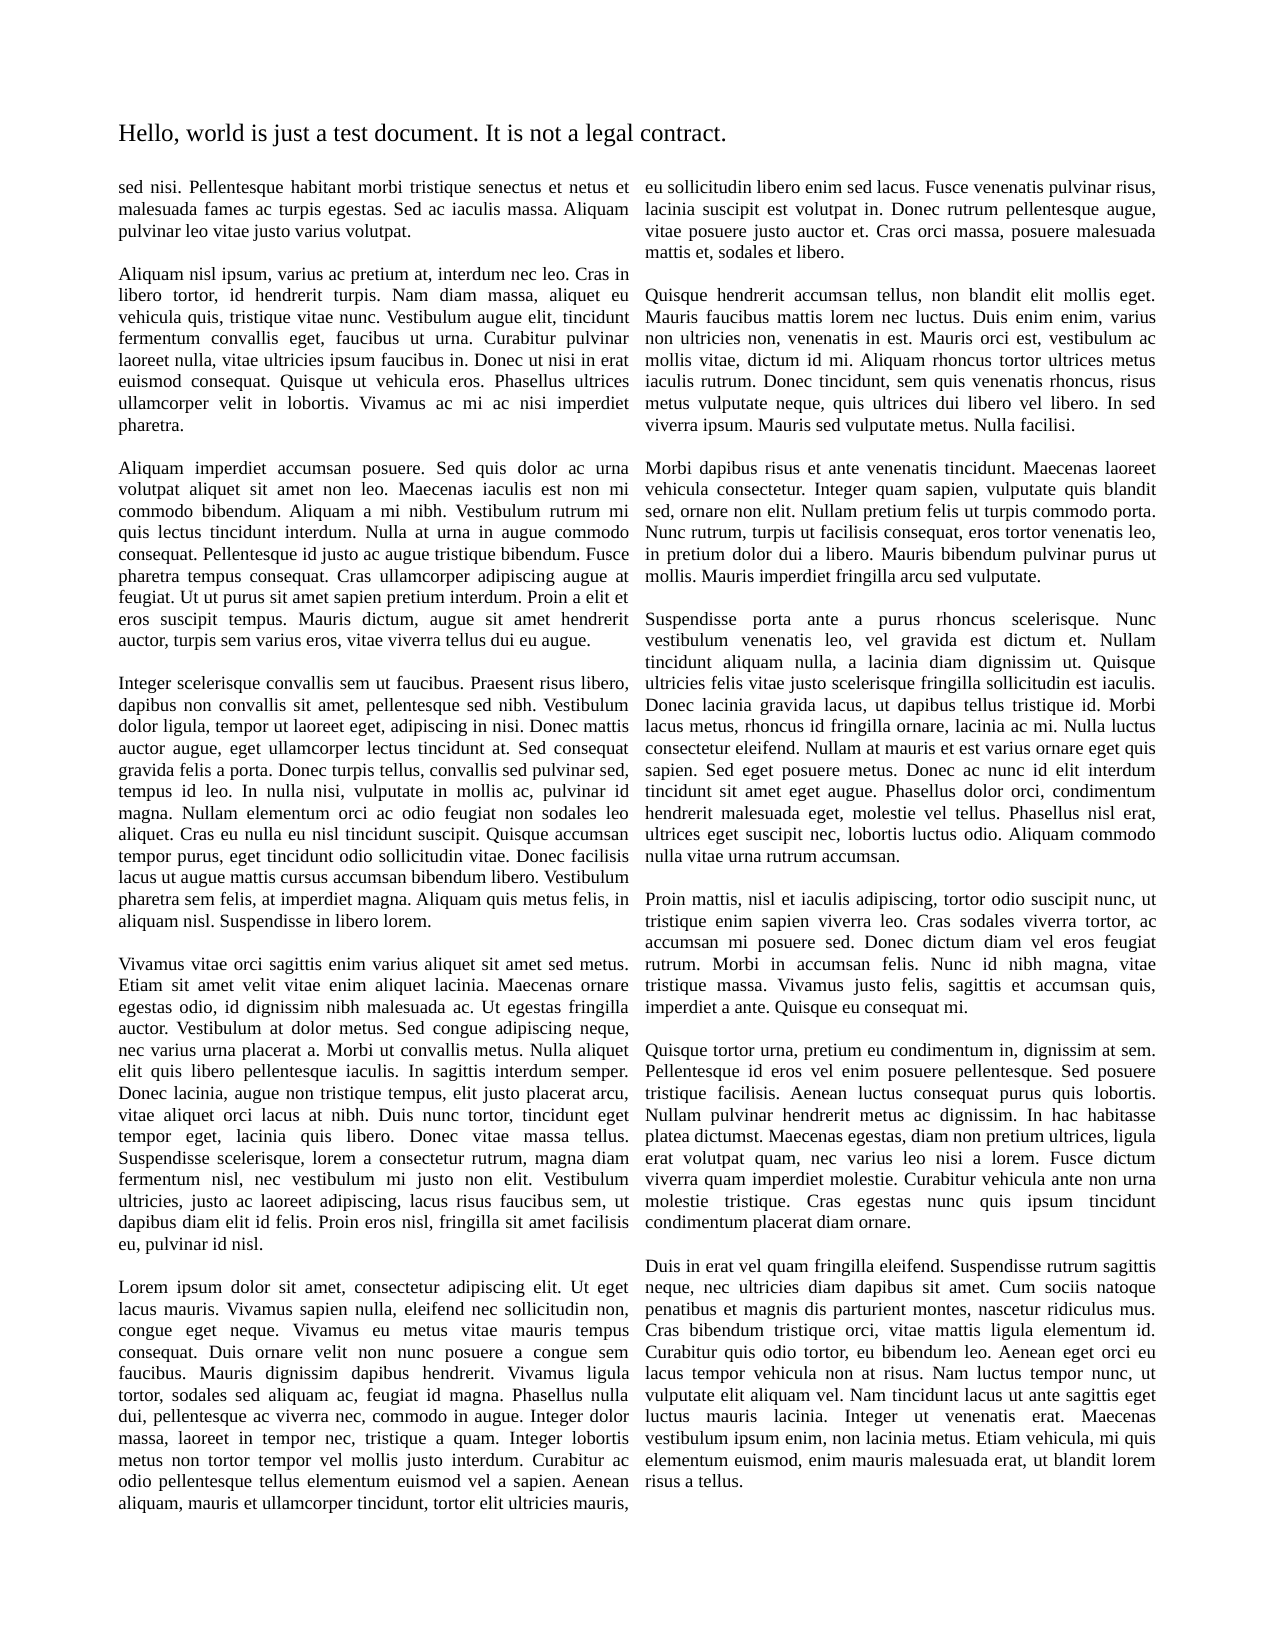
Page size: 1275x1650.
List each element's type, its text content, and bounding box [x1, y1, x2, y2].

text Quisque hendrerit accumsan tellus, non blandit elit mollis eget. Mauris faucibus mattis lorem nec luctus. Duis enim enim, varius non ultricies non, venenatis in est. Mauris orci est, vestibulum ac mollis vitae, dictum id mi. Aliquam rhoncus tortor ultrices metus iaculis rutrum. Donec tincidunt, sem quis venenatis rhoncus, risus metus vulputate neque, quis ultrices dui libero vel libero. In sed viverra ipsum. Mauris sed vulputate metus. Nulla facilisi. [645, 284, 1157, 435]
text Suspendisse porta ante a purus rhoncus scelerisque. Nunc vestibulum venenatis leo, vel gravida est dictum et. Nullam tincidunt aliquam nulla, a lacinia diam dignissim ut. Quisque ultricies felis vitae justo scelerisque fringilla sollicitudin est iaculis. Donec lacinia gravida lacus, ut dapibus tellus tristique id. Morbi lacus metus, rhoncus id fringilla ornare, lacinia ac mi. Nulla luctus consectetur eleifend. Nullam at mauris et est varius ornare eget quis sapien. Sed eget posuere metus. Donec ac nunc id elit interdum tincidunt sit amet eget augue. Phasellus dolor orci, condimentum hendrerit malesuada eget, molestie vel tellus. Phasellus nisl erat, ultrices eget suscipit nec, lobortis luctus odio. Aliquam commodo nulla vitae urna rutrum accumsan. [645, 608, 1157, 866]
text Lorem ipsum dolor sit amet, consectetur adipiscing elit. Ut eget lacus mauris. Vivamus sapien nulla, eleifend nec sollicitudin non, congue eget neque. Vivamus eu metus vitae mauris tempus consequat. Duis ornare velit non nunc posuere a congue sem faucibus. Mauris dignissim dapibus hendrerit. Vivamus ligula tortor, sodales sed aliquam ac, feugiat id magna. Phasellus nulla dui, pellentesque ac viverra nec, commodo in augue. Integer dolor massa, laoreet in tempor nec, tristique a quam. Integer lobortis metus non tortor tempor vel mollis justo interdum. Curabitur ac odio pellentesque tellus elementum euismod vel a sapien. Aenean aliquam, mauris et ullamcorper tincidunt, tortor elit ultricies mauris, [118, 1276, 630, 1513]
text eu sollicitudin libero enim sed lacus. Fusce venenatis pulvinar risus, lacinia suscipit est volutpat in. Donec rutrum pellentesque augue, vitae posuere justo auctor et. Cras orci massa, posuere malesuada mattis et, sodales et libero. [645, 176, 1157, 263]
text Vivamus vitae orci sagittis enim varius aliquet sit amet sed metus. Etiam sit amet velit vitae enim aliquet lacinia. Maecenas ornare egestas odio, id dignissim nibh malesuada ac. Ut egestas fringilla auctor. Vestibulum at dolor metus. Sed congue adipiscing neque, nec varius urna placerat a. Morbi ut convallis metus. Nulla aliquet elit quis libero pellentesque iaculis. In sagittis interdum semper. Donec lacinia, augue non tristique tempus, elit justo placerat arcu, vitae aliquet orci lacus at nibh. Duis nunc tortor, tincidunt eget tempor eget, lacinia quis libero. Donec vitae massa tellus. Suspendisse scelerisque, lorem a consectetur rutrum, magna diam fermentum nisl, nec vestibulum mi justo non elit. Vestibulum ultricies, justo ac laoreet adipiscing, lacus risus faucibus sem, ut dapibus diam elit id felis. Proin eros nisl, fringilla sit amet facilisis eu, pulvinar id nisl. [118, 953, 630, 1254]
text Aliquam nisl ipsum, varius ac pretium at, interdum nec leo. Cras in libero tortor, id hendrerit turpis. Nam diam massa, aliquet eu vehicula quis, tristique vitae nunc. Vestibulum augue elit, tincidunt fermentum convallis eget, faucibus ut urna. Curabitur pulvinar laoreet nulla, vitae ultricies ipsum faucibus in. Donec ut nisi in erat euismod consequat. Quisque ut vehicula eros. Phasellus ultrices ullamcorper velit in lobortis. Vivamus ac mi ac nisi imperdiet pharetra. [118, 263, 630, 435]
text Duis in erat vel quam fringilla eleifend. Suspendisse rutrum sagittis neque, nec ultricies diam dapibus sit amet. Cum sociis natoque penatibus et magnis dis parturient montes, nascetur ridiculus mus. Cras bibendum tristique orci, vitae mattis ligula elementum id. Curabitur quis odio tortor, eu bibendum leo. Aenean eget orci eu lacus tempor vehicula non at risus. Nam luctus tempor nunc, ut vulputate elit aliquam vel. Nam tincidunt lacus ut ante sagittis eget luctus mauris lacinia. Integer ut venenatis erat. Maecenas vestibulum ipsum enim, non lacinia metus. Etiam vehicula, mi quis elementum euismod, enim mauris malesuada erat, ut blandit lorem risus a tellus. [645, 1254, 1157, 1492]
text Integer scelerisque convallis sem ut faucibus. Praesent risus libero, dapibus non convallis sit amet, pellentesque sed nibh. Vestibulum dolor ligula, tempor ut laoreet eget, adipiscing in nisi. Donec mattis auctor augue, eget ullamcorper lectus tincidunt at. Sed consequat gravida felis a porta. Donec turpis tellus, convallis sed pulvinar sed, tempus id leo. In nulla nisi, vulputate in mollis ac, pulvinar id magna. Nullam elementum orci ac odio feugiat non sodales leo aliquet. Cras eu nulla eu nisl tincidunt suscipit. Quisque accumsan tempor purus, eget tincidunt odio sollicitudin vitae. Donec facilisis lacus ut augue mattis cursus accumsan bibendum libero. Vestibulum pharetra sem felis, at imperdiet magna. Aliquam quis metus felis, in aliquam nisl. Suspendisse in libero lorem. [118, 672, 630, 931]
text Morbi dapibus risus et ante venenatis tincidunt. Maecenas laoreet vehicula consectetur. Integer quam sapien, vulputate quis blandit sed, ornare non elit. Nullam pretium felis ut turpis commodo porta. Nunc rutrum, turpis ut facilisis consequat, eros tortor venenatis leo, in pretium dolor dui a libero. Mauris bibendum pulvinar purus ut mollis. Mauris imperdiet fringilla arcu sed vulputate. [645, 457, 1157, 586]
text Aliquam imperdiet accumsan posuere. Sed quis dolor ac urna volutpat aliquet sit amet non leo. Maecenas iaculis est non mi commodo bibendum. Aliquam a mi nibh. Vestibulum rutrum mi quis lectus tincidunt interdum. Nulla at urna in augue commodo consequat. Pellentesque id justo ac augue tristique bibendum. Fusce pharetra tempus consequat. Cras ullamcorper adipiscing augue at feugiat. Ut ut purus sit amet sapien pretium interdum. Proin a elit et eros suscipit tempus. Mauris dictum, augue sit amet hendrerit auctor, turpis sem varius eros, vitae viverra tellus dui eu augue. [118, 457, 630, 651]
text sed nisi. Pellentesque habitant morbi tristique senectus et netus et malesuada fames ac turpis egestas. Sed ac iaculis massa. Aliquam pulvinar leo vitae justo varius volutpat. [118, 176, 630, 241]
text Proin mattis, nisl et iaculis adipiscing, tortor odio suscipit nunc, ut tristique enim sapien viverra leo. Cras sodales viverra tortor, ac accumsan mi posuere sed. Donec dictum diam vel eros feugiat rutrum. Morbi in accumsan felis. Nunc id nibh magna, vitae tristique massa. Vivamus justo felis, sagittis et accumsan quis, imperdiet a ante. Quisque eu consequat mi. [645, 888, 1157, 1017]
text Quisque tortor urna, pretium eu condimentum in, dignissim at sem. Pellentesque id eros vel enim posuere pellentesque. Sed posuere tristique facilisis. Aenean luctus consequat purus quis lobortis. Nullam pulvinar hendrerit metus ac dignissim. In hac habitasse platea dictumst. Maecenas egestas, diam non pretium ultrices, ligula erat volutpat quam, nec varius leo nisi a lorem. Fusce dictum viverra quam imperdiet molestie. Curabitur vehicula ante non urna molestie tristique. Cras egestas nunc quis ipsum tincidunt condimentum placerat diam ornare. [645, 1039, 1157, 1233]
